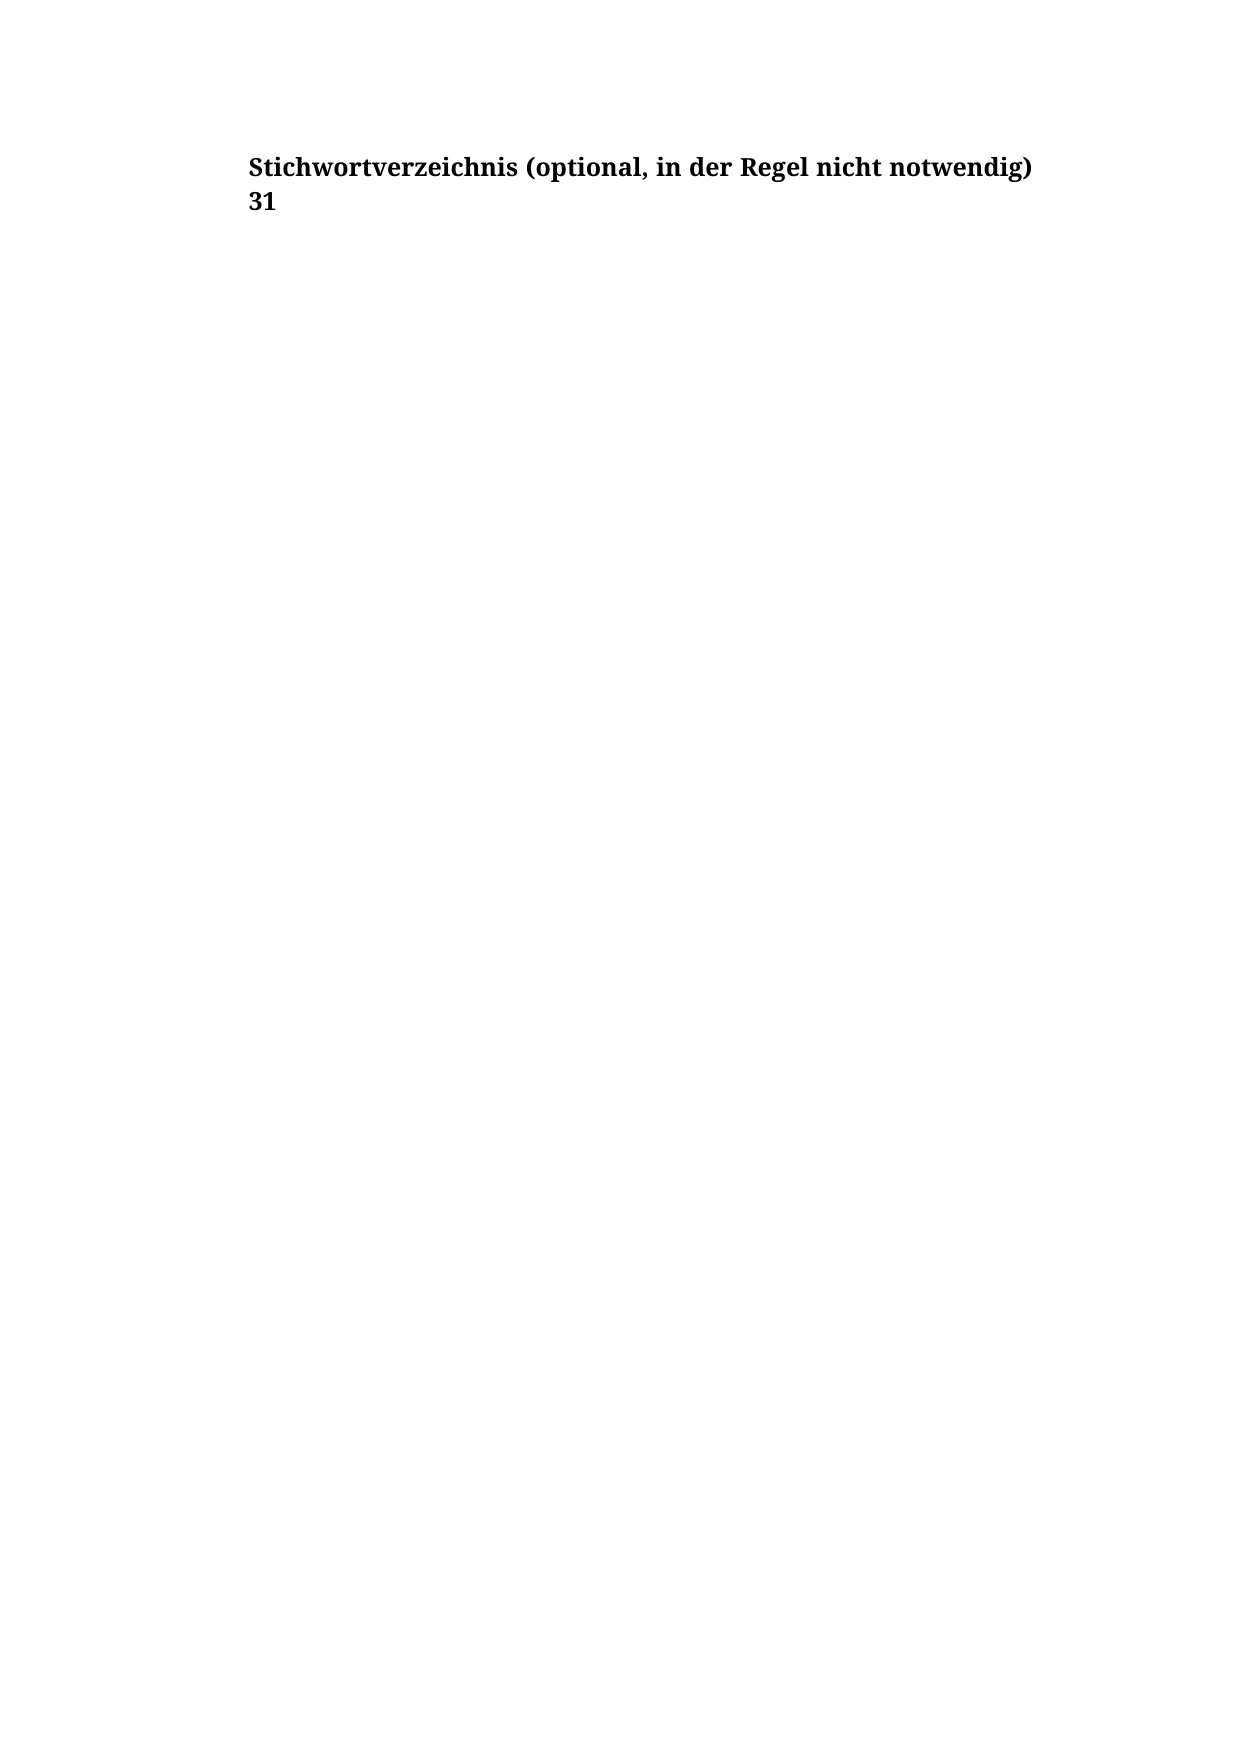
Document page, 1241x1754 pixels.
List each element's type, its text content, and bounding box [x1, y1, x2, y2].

text Stichwortverzeichnis (optional, in der Regel nicht notwendig) 31 [219, 150, 1033, 218]
